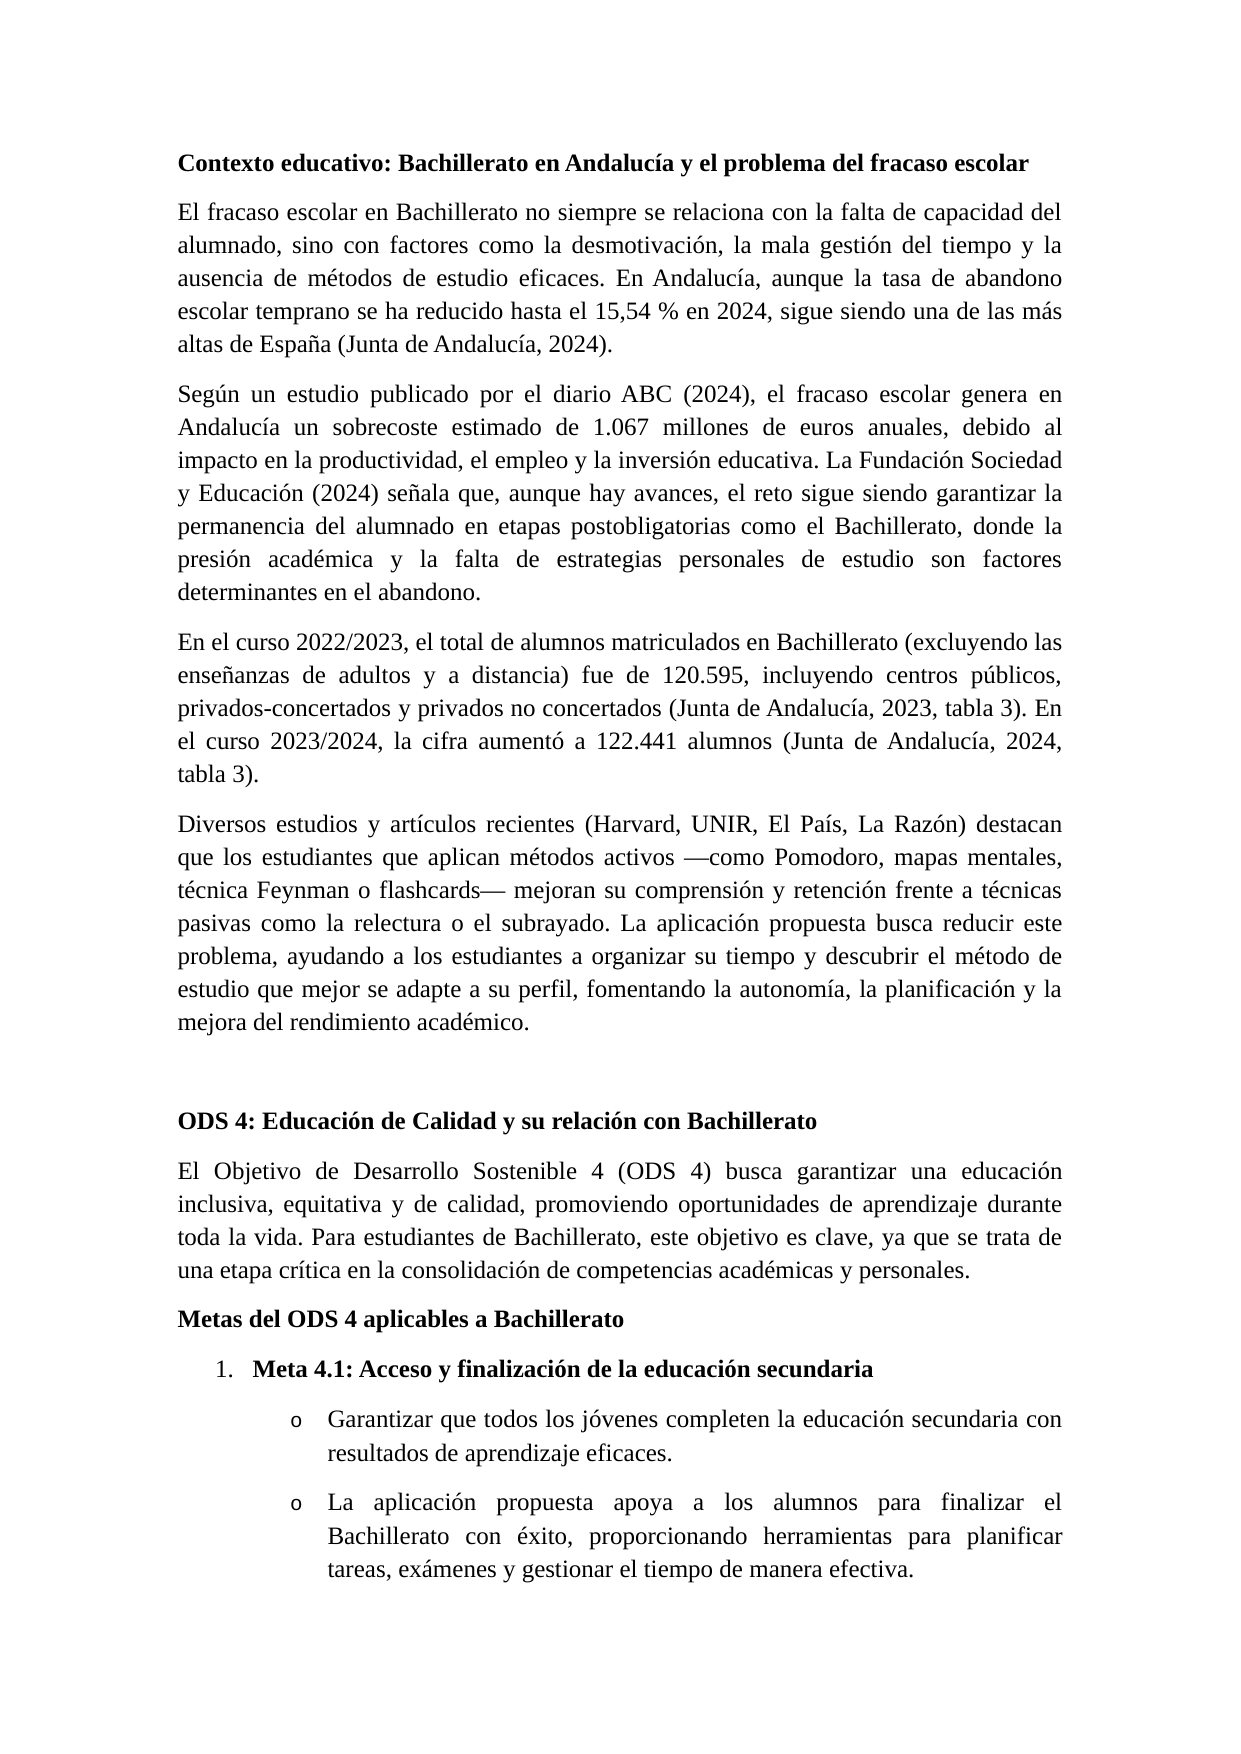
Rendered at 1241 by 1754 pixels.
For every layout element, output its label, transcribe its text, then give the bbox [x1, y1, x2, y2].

text Contexto educativo: Bachillerato en Andalucía y el problema del fracaso escolar [177, 148, 1063, 176]
text El fracaso escolar en Bachillerato no siempre se relaciona con la falta de capacidad del alumnado, sino con factores como la desmotivación, la mala gestión del tiempo y la ausencia de métodos de estudio eficaces. En Andalucía, aunque la tasa de abandono escolar temprano se ha reducido hasta el 15,54 % en 2024, sigue siendo una de las más altas de España (Junta de Andalucía, 2024). [177, 197, 1063, 358]
text Según un estudio publicado por el diario ABC (2024), el fracaso escolar genera en Andalucía un sobrecoste estimado de 1.067 millones de euros anuales, debido al impacto en la productividad, el empleo y la inversión educativa. La Fundación Sociedad y Educación (2024) señala que, aunque hay avances, el reto sigue siendo garantizar la permanencia del alumnado en etapas postobligatorias como el Bachillerato, donde la presión académica y la falta de estrategias personales de estudio son factores determinantes en el abandono. [177, 379, 1063, 606]
text ODS 4: Educación de Calidad y su relación con Bachillerato [177, 1106, 1063, 1135]
list La aplicación propuesta apoya a los alumnos para finalizar el Bachillerato con éxito, proporcionando herramientas para planificar tareas, exámenes y gestionar el tiempo de manera efectiva. [290, 1487, 1063, 1583]
text En el curso 2022/2023, el total de alumnos matriculados en Bachillerato (excluyendo las enseñanzas de adultos y a distancia) fue de 120.595, incluyendo centros públicos, privados-concertados y privados no concertados (Junta de Andalucía, 2023, tabla 3). En el curso 2023/2024, la cifra aumentó a 122.441 alumnos (Junta de Andalucía, 2024, tabla 3). [177, 627, 1063, 788]
text Metas del ODS 4 aplicables a Bachillerato [177, 1304, 1063, 1333]
list Garantizar que todos los jóvenes completen la educación secundaria con resultados de aprendizaje eficaces. [290, 1404, 1063, 1467]
text El Objetivo de Desarrollo Sostenible 4 (ODS 4) busca garantizar una educación inclusiva, equitativa y de calidad, promoviendo oportunidades de aprendizaje durante toda la vida. Para estudiantes de Bachillerato, este objetivo es clave, ya que se trata de una etapa crítica en la consolidación de competencias académicas y personales. [177, 1156, 1063, 1284]
text Diversos estudios y artículos recientes (Harvard, UNIR, El País, La Razón) destacan que los estudiantes que aplican métodos activos —como Pomodoro, mapas mentales, técnica Feynman o flashcards— mejoran su comprensión y retención frente a técnicas pasivas como la relectura o el subrayado. La aplicación propuesta busca reducir este problema, ayudando a los estudiantes a organizar su tiempo y descubrir el método de estudio que mejor se adapte a su perfil, fomentando la autonomía, la planificación y la mejora del rendimiento académico. [177, 809, 1063, 1036]
list Meta 4.1: Acceso y finalización de la educación secundaria [215, 1354, 1063, 1383]
